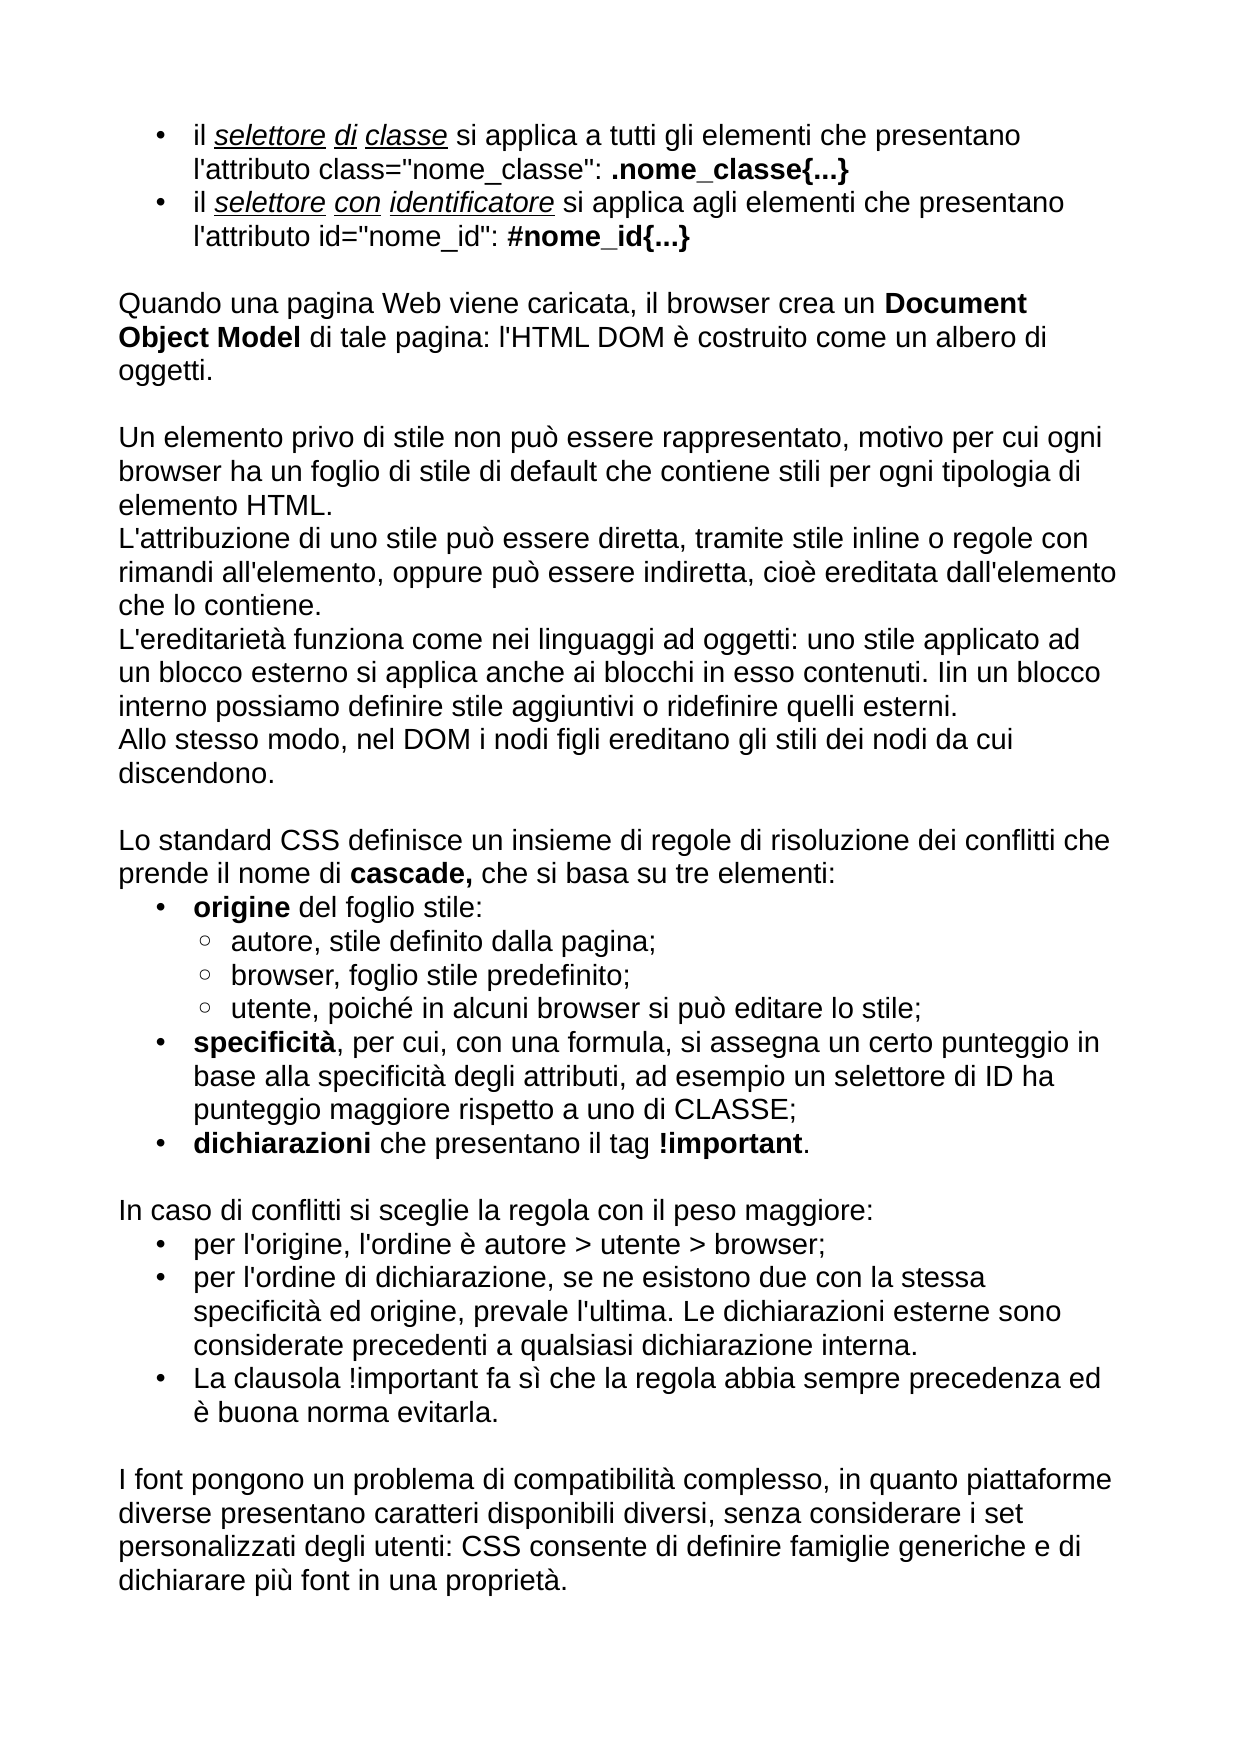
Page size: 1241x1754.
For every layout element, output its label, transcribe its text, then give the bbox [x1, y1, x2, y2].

list utente, poiché in alcuni browser si può editare lo stile; [193, 991, 1122, 1025]
list origine del foglio stile: [156, 890, 1122, 924]
list dichiarazioni che presentano il tag !important. [156, 1126, 1122, 1159]
list browser, foglio stile predefinito; [193, 957, 1122, 991]
text Un elemento privo di stile non può essere rappresentato, motivo per cui ogni browser ha un foglio di stile di default che contiene stili per ogni tipologia di elemento HTML. [118, 420, 1122, 521]
text L'ereditarietà funziona come nei linguaggi ad oggetti: uno stile applicato ad un blocco esterno si applica anche ai blocchi in esso contenuti. Iin un blocco interno possiamo definire stile aggiuntivi o ridefinire quelli esterni. [118, 622, 1122, 722]
list specificità, per cui, con una formula, si assegna un certo punteggio in base alla specificità degli attributi, ad esempio un selettore di ID ha punteggio maggiore rispetto a uno di CLASSE; [156, 1025, 1122, 1126]
text L'attribuzione di uno stile può essere diretta, tramite stile inline o regole con rimandi all'elemento, oppure può essere indiretta, cioè ereditata dall'elemento che lo contiene. [118, 521, 1122, 622]
list per l'origine, l'ordine è autore > utente > browser; [156, 1227, 1122, 1260]
text Quando una pagina Web viene caricata, il browser crea un Document Object Model di tale pagina: l'HTML DOM è costruito come un albero di oggetti. [118, 286, 1122, 387]
text Lo standard CSS definisce un insieme di regole di risoluzione dei conflitti che prende il nome di cascade, che si basa su tre elementi: [118, 823, 1122, 890]
text I font pongono un problema di compatibilità complesso, in quanto piattaforme diverse presentano caratteri disponibili diversi, senza considerare i set personalizzati degli utenti: CSS consente di definire famiglie generiche e di dichiarare più font in una proprietà. [118, 1462, 1122, 1596]
list autore, stile definito dalla pagina; [193, 924, 1122, 957]
text Allo stesso modo, nel DOM i nodi figli ereditano gli stili dei nodi da cui discendono. [118, 722, 1122, 789]
list il selettore di classe si applica a tutti gli elementi che presentano l'attributo class="nome_classe": .nome_classe{...} [156, 118, 1122, 185]
list il selettore con identificatore si applica agli elementi che presentano l'attributo id="nome_id": #nome_id{...} [156, 185, 1122, 253]
list per l'ordine di dichiarazione, se ne esistono due con la stessa specificità ed origine, prevale l'ultima. Le dichiarazioni esterne sono considerate precedenti a qualsiasi dichiarazione interna. [156, 1260, 1122, 1361]
list La clausola !important fa sì che la regola abbia sempre precedenza ed è buona norma evitarla. [156, 1361, 1122, 1428]
text In caso di conflitti si sceglie la regola con il peso maggiore: [118, 1193, 1122, 1227]
